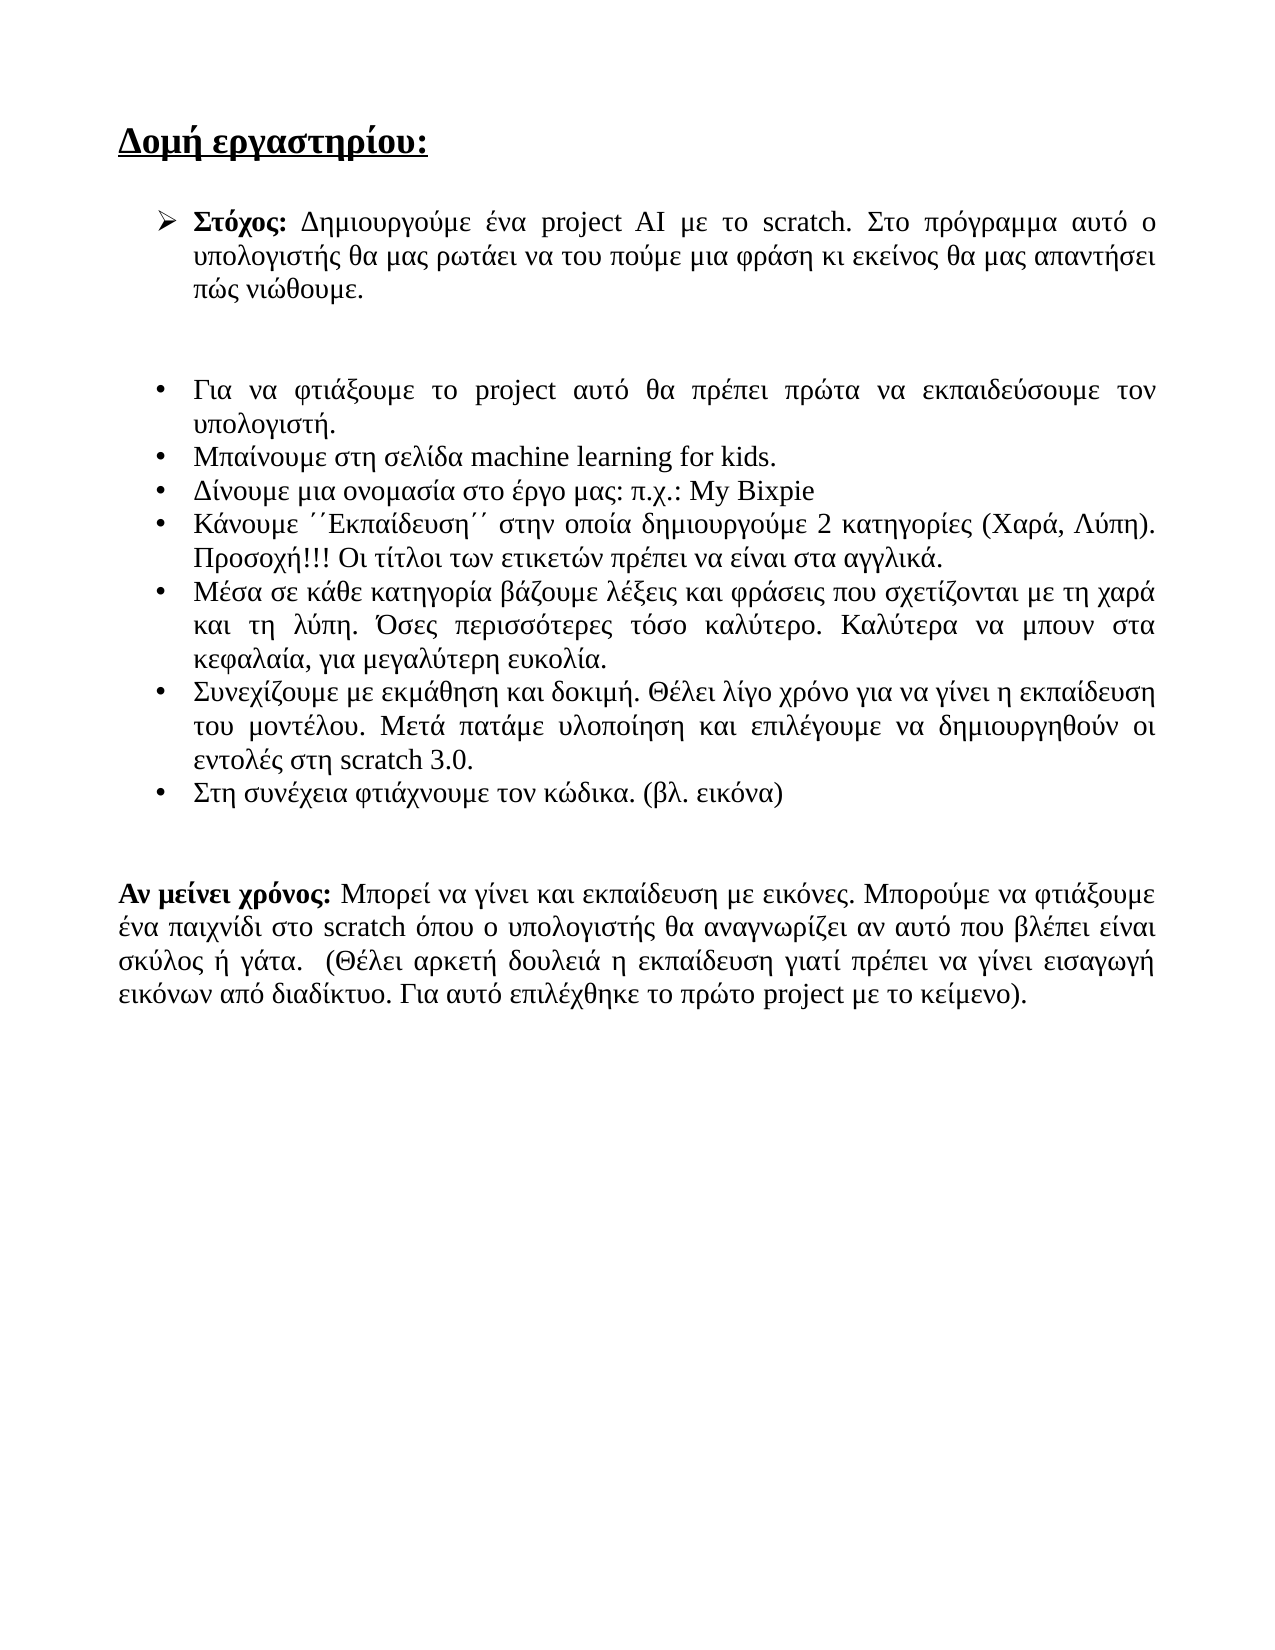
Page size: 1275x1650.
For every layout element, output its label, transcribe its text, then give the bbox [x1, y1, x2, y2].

list Μπαίνουμε στη σελίδα machine learning for kids. [156, 439, 1157, 473]
list Δίνουμε μια ονομασία στο έργο μας: π.χ.: My Bixpie [156, 473, 1157, 507]
list Για να φτιάξουμε το project αυτό θα πρέπει πρώτα να εκπαιδεύσουμε τον υπολογιστή. [156, 372, 1157, 439]
list Στόχος: Δημιουργούμε ένα project AI με το scratch. Στο πρόγραμμα αυτό ο υπολογιστής θα μας ρωτάει να του πούμε μια φράση κι εκείνος θα μας απαντήσει πώς νιώθουμε. [156, 204, 1157, 305]
list Στη συνέχεια φτιάχνουμε τον κώδικα. (βλ. εικόνα) [156, 775, 1157, 809]
list Συνεχίζουμε με εκμάθηση και δοκιμή. Θέλει λίγο χρόνο για να γίνει η εκπαίδευση του μοντέλου. Μετά πατάμε υλοποίηση και επιλέγουμε να δημιουργηθούν οι εντολές στη scratch 3.0. [156, 674, 1157, 775]
text Αν μείνει χρόνος: Μπορεί να γίνει και εκπαίδευση με εικόνες. Μπορούμε να φτιάξουμε ένα παιχνίδι στο scratch όπου ο υπολογιστής θα αναγνωρίζει αν αυτό που βλέπει είναι σκύλος ή γάτα. (Θέλει αρκετή δουλειά η εκπαίδευση γιατί πρέπει να γίνει εισαγωγή εικόνων από διαδίκτυο. Για αυτό επιλέχθηκε το πρώτο project με το κείμενο). [118, 876, 1157, 1010]
list Μέσα σε κάθε κατηγορία βάζουμε λέξεις και φράσεις που σχετίζονται με τη χαρά και τη λύπη. Όσες περισσότερες τόσο καλύτερο. Καλύτερα να μπουν στα κεφαλαία, για μεγαλύτερη ευκολία. [156, 574, 1157, 674]
list Κάνουμε ΄΄Εκπαίδευση΄΄ στην οποία δημιουργούμε 2 κατηγορίες (Χαρά, Λύπη). Προσοχή!!! Οι τίτλοι των ετικετών πρέπει να είναι στα αγγλικά. [156, 507, 1157, 574]
text Δομή εργαστηρίου: [118, 118, 1157, 161]
